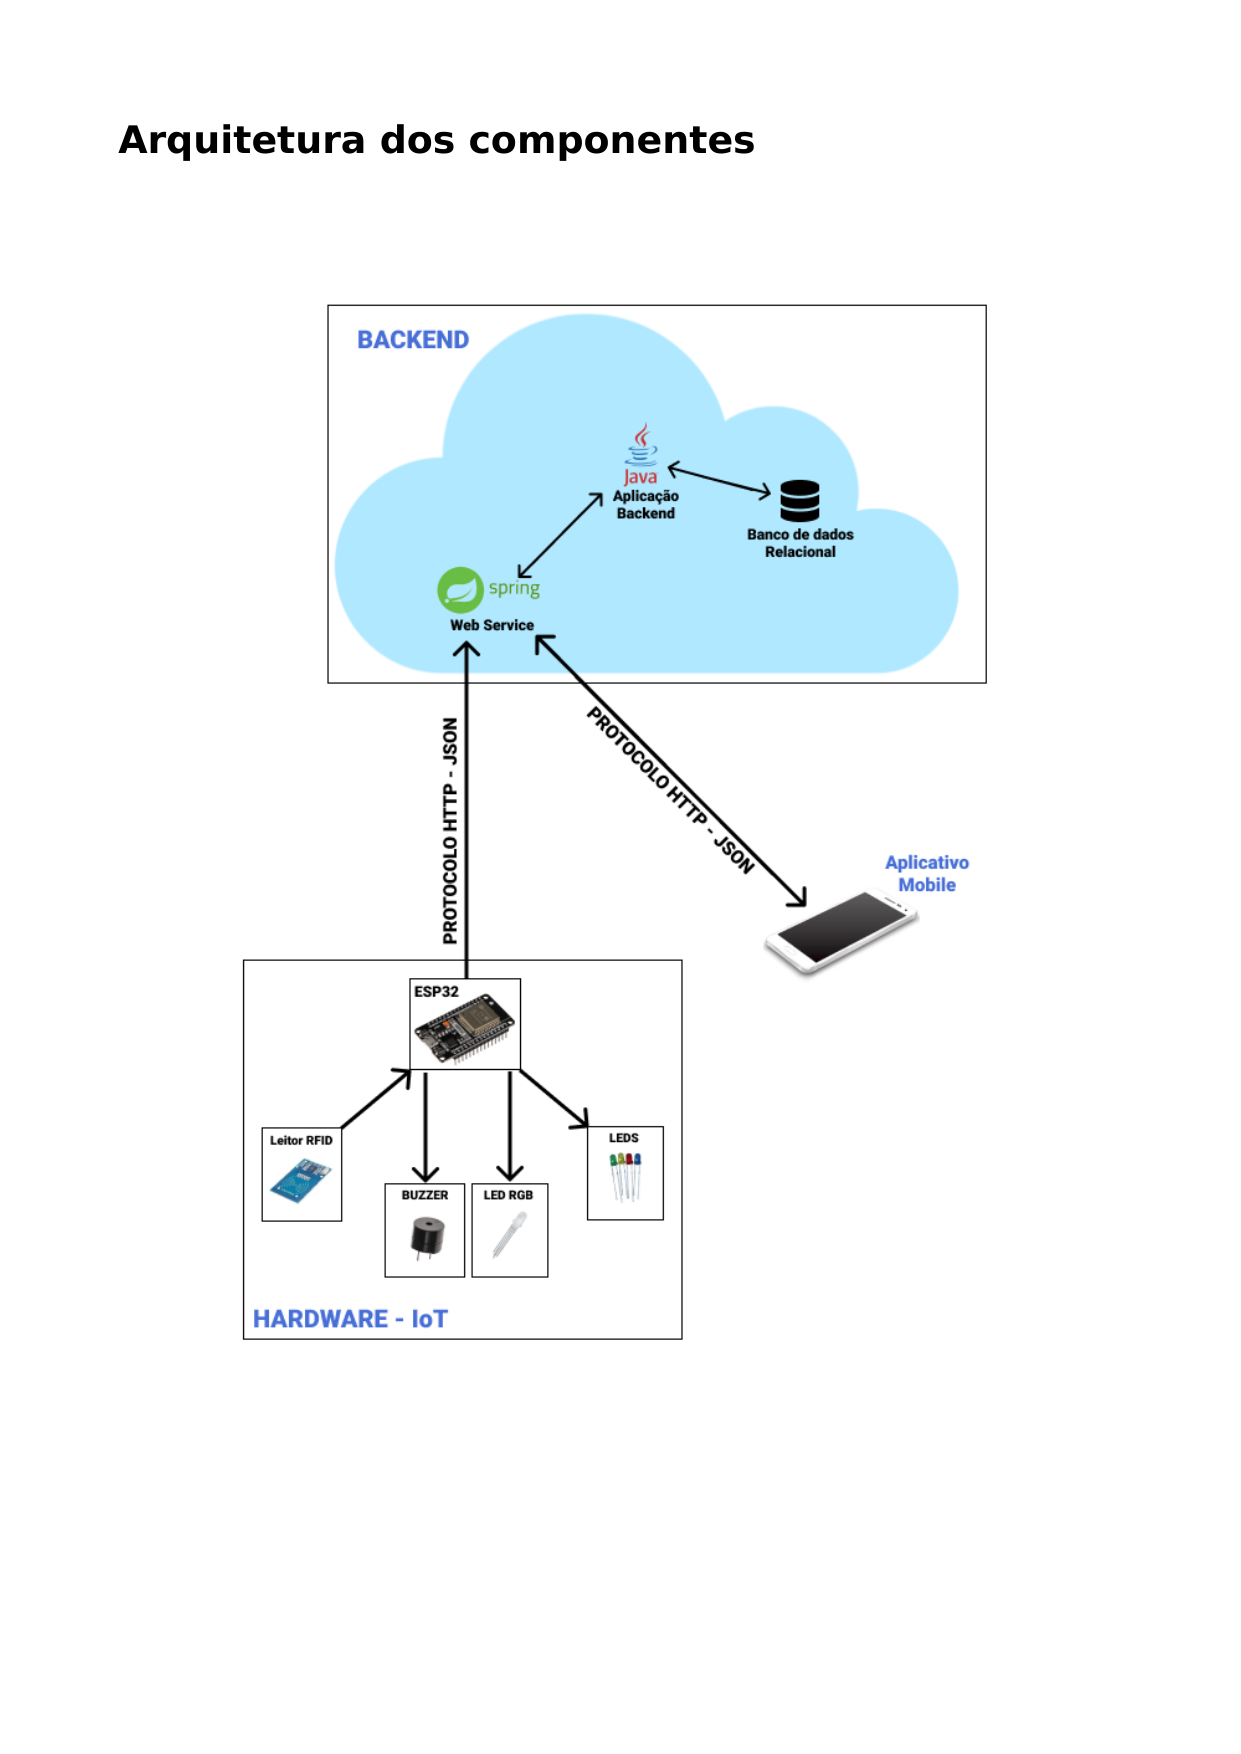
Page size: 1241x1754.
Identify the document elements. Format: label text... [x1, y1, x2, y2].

picture [217, 271, 1023, 1366]
subtitle Arquitetura dos componentes [118, 118, 1122, 162]
